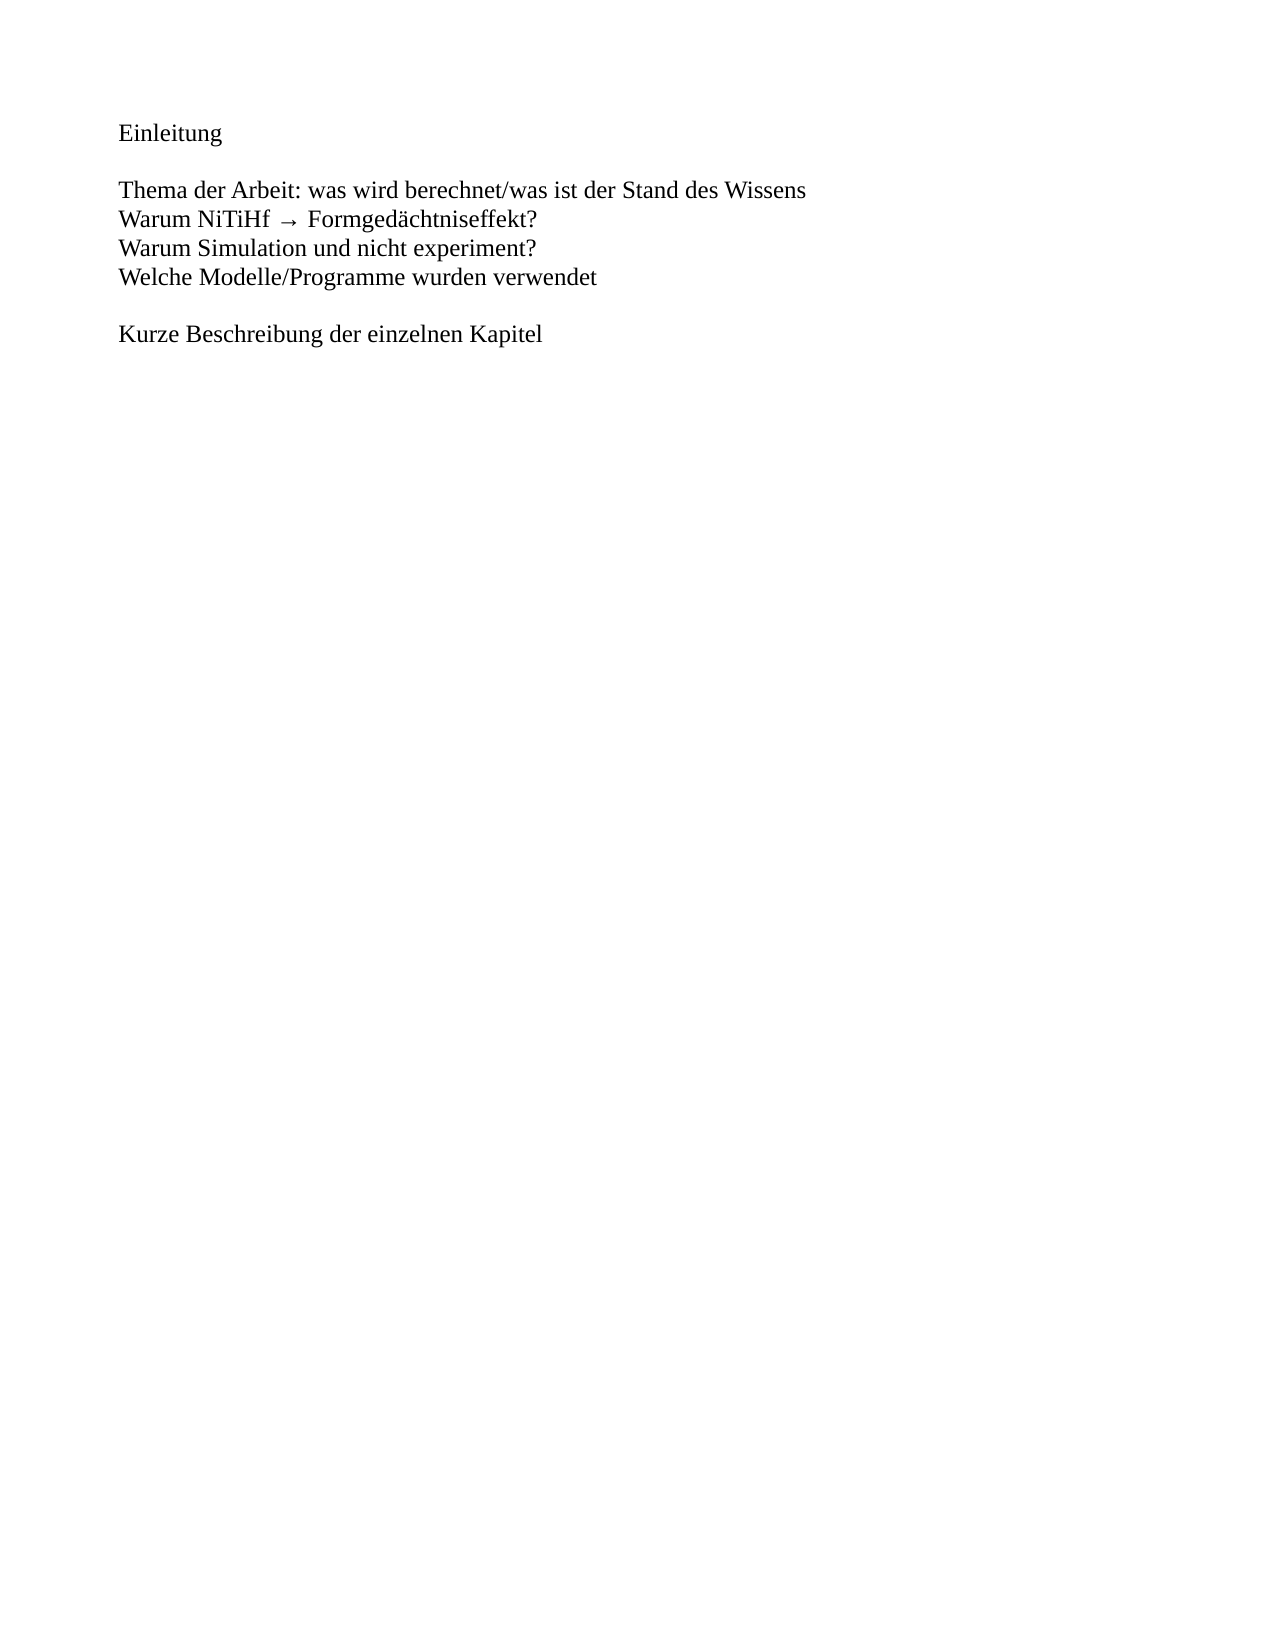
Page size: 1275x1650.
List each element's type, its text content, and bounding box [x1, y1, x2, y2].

text Einleitung [118, 118, 1157, 147]
text Warum Simulation und nicht experiment? [118, 233, 1157, 262]
text Welche Modelle/Programme wurden verwendet [118, 262, 1157, 291]
text Warum NiTiHf → Formgedächtniseffekt? [118, 204, 1157, 233]
text Kurze Beschreibung der einzelnen Kapitel [118, 319, 1157, 348]
text Thema der Arbeit: was wird berechnet/was ist der Stand des Wissens [118, 176, 1157, 204]
